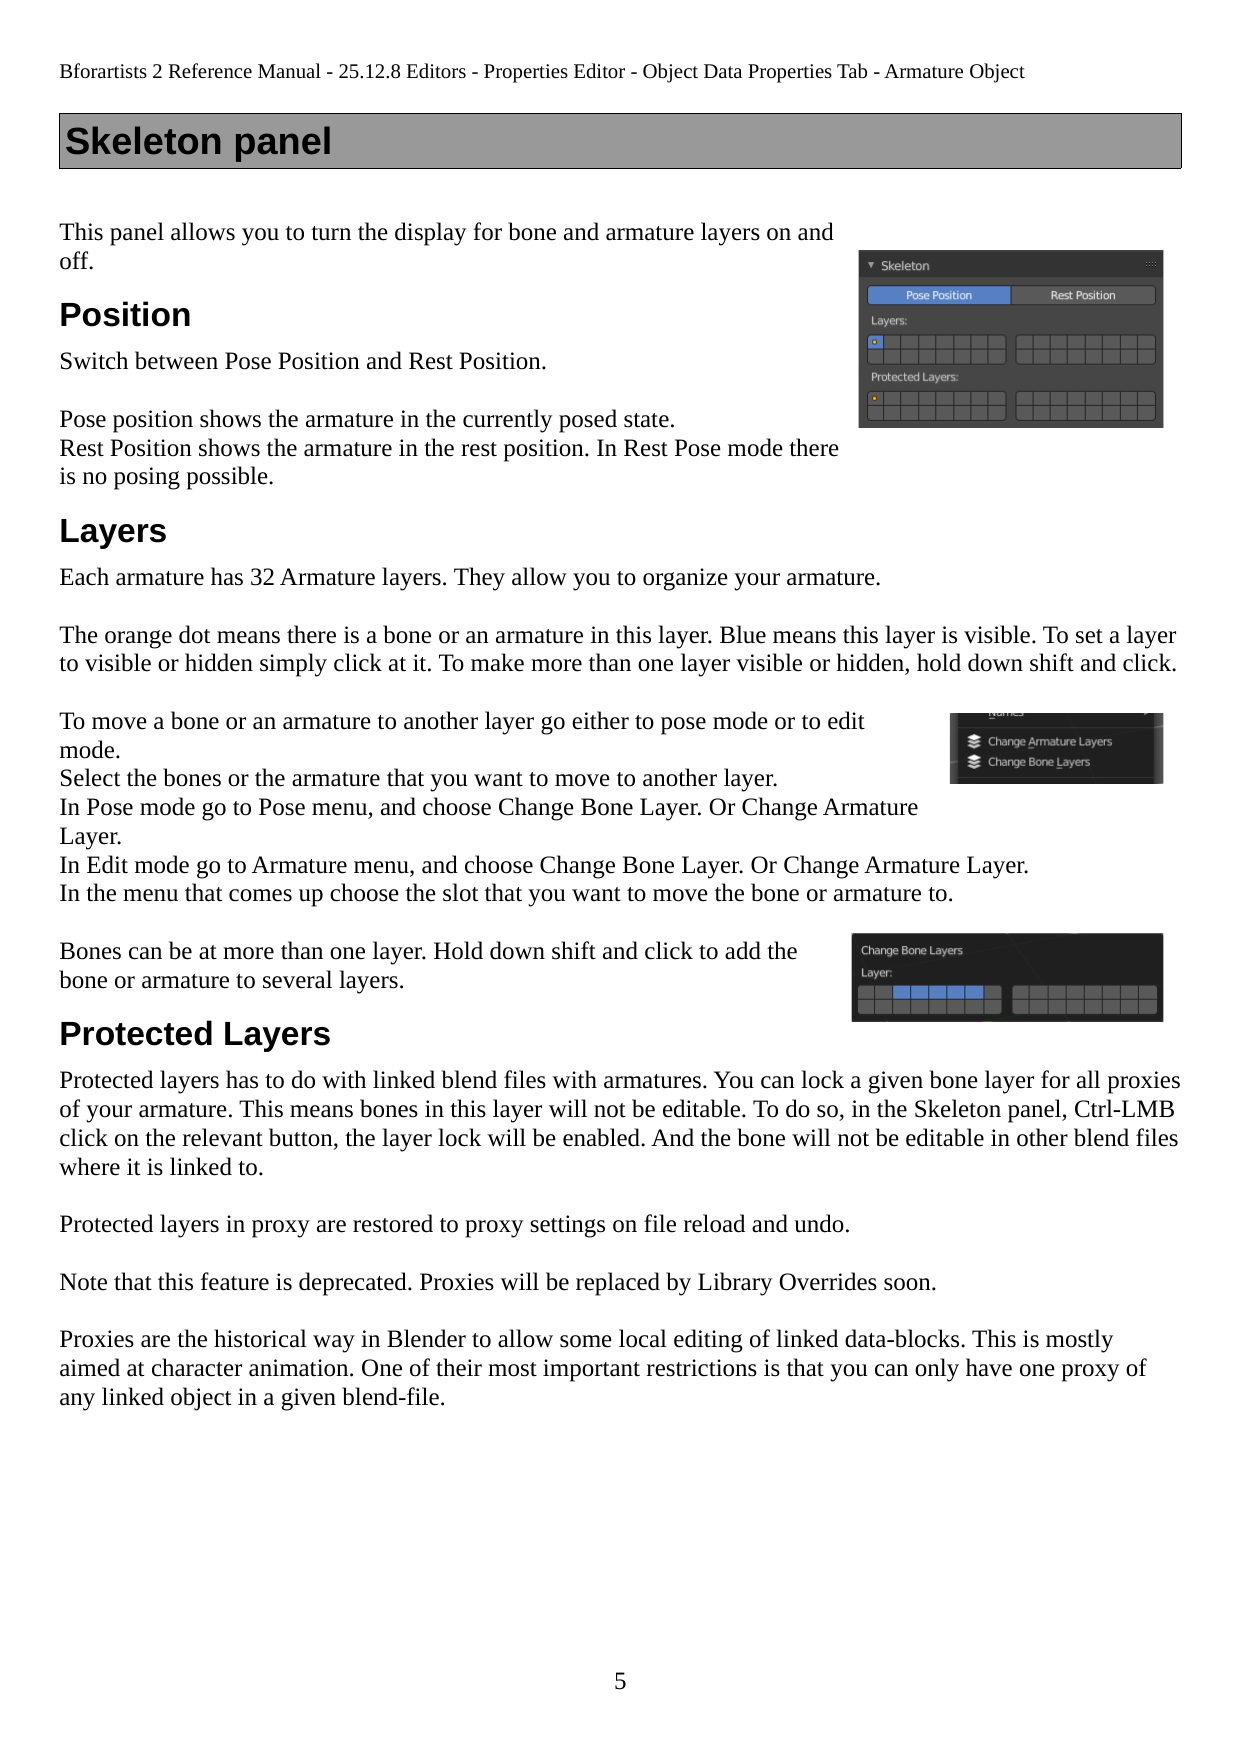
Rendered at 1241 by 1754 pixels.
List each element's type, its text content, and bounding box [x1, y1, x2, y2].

text The orange dot means there is a bone or an armature in this layer. Blue means this layer is visible. To set a layer to visible or hidden simply click at it. To make more than one layer visible or hidden, hold down shift and click. [59, 620, 1181, 677]
subtitle Protected Layers [59, 1014, 1181, 1053]
text Protected layers has to do with linked blend files with armatures. You can lock a given bone layer for all proxies of your armature. This means bones in this layer will not be editable. To do so, in the Skeleton panel, Ctrl-LMB click on the relevant button, the layer lock will be enabled. And the bone will not be editable in other blend files where it is linked to. [59, 1065, 1181, 1180]
picture [949, 713, 1164, 784]
text Switch between Pose Position and Rest Position. [59, 346, 858, 375]
text To move a bone or an armature to another layer go either to pose mode or to edit mode. [59, 706, 1181, 763]
text In the menu that comes up choose the slot that you want to move the bone or armature to. [59, 878, 1181, 907]
text Note that this feature is deprecated. Proxies will be replaced by Library Overrides soon. [59, 1267, 1181, 1295]
text Proxies are the historical way in Blender to allow some local editing of linked data-blocks. This is mostly aimed at character animation. One of their most important restrictions is that you can only have one proxy of any linked object in a given blend-file. [59, 1324, 1181, 1410]
text Select the bones or the armature that you want to move to another layer. [59, 763, 1181, 792]
text Protected layers in proxy are restored to proxy settings on file reload and undo. [59, 1209, 1181, 1238]
text Rest Position shows the armature in the rest position. In Rest Pose mode there is no posing possible. [59, 433, 1181, 490]
text In Edit mode go to Armature menu, and choose Change Bone Layer. Or Change Armature Layer. [59, 850, 1181, 878]
text Pose position shows the armature in the currently posed state. [59, 404, 1181, 433]
subtitle Layers [59, 511, 1181, 550]
text This panel allows you to turn the display for bone and armature layers on and off. [59, 217, 1181, 274]
subtitle [1164, 295, 1181, 334]
text Each armature has 32 Armature layers. They allow you to organize your armature. [59, 562, 1181, 591]
text Bones can be at more than one layer. Hold down shift and click to add the bone or armature to several layers. [59, 936, 851, 993]
subtitle Position [59, 295, 858, 334]
text In Pose mode go to Pose menu, and choose Change Bone Layer. Or Change Armature Layer. [59, 792, 1181, 850]
picture [851, 933, 1164, 1022]
picture [858, 250, 1164, 428]
table_header Skeleton panel [60, 114, 1181, 168]
